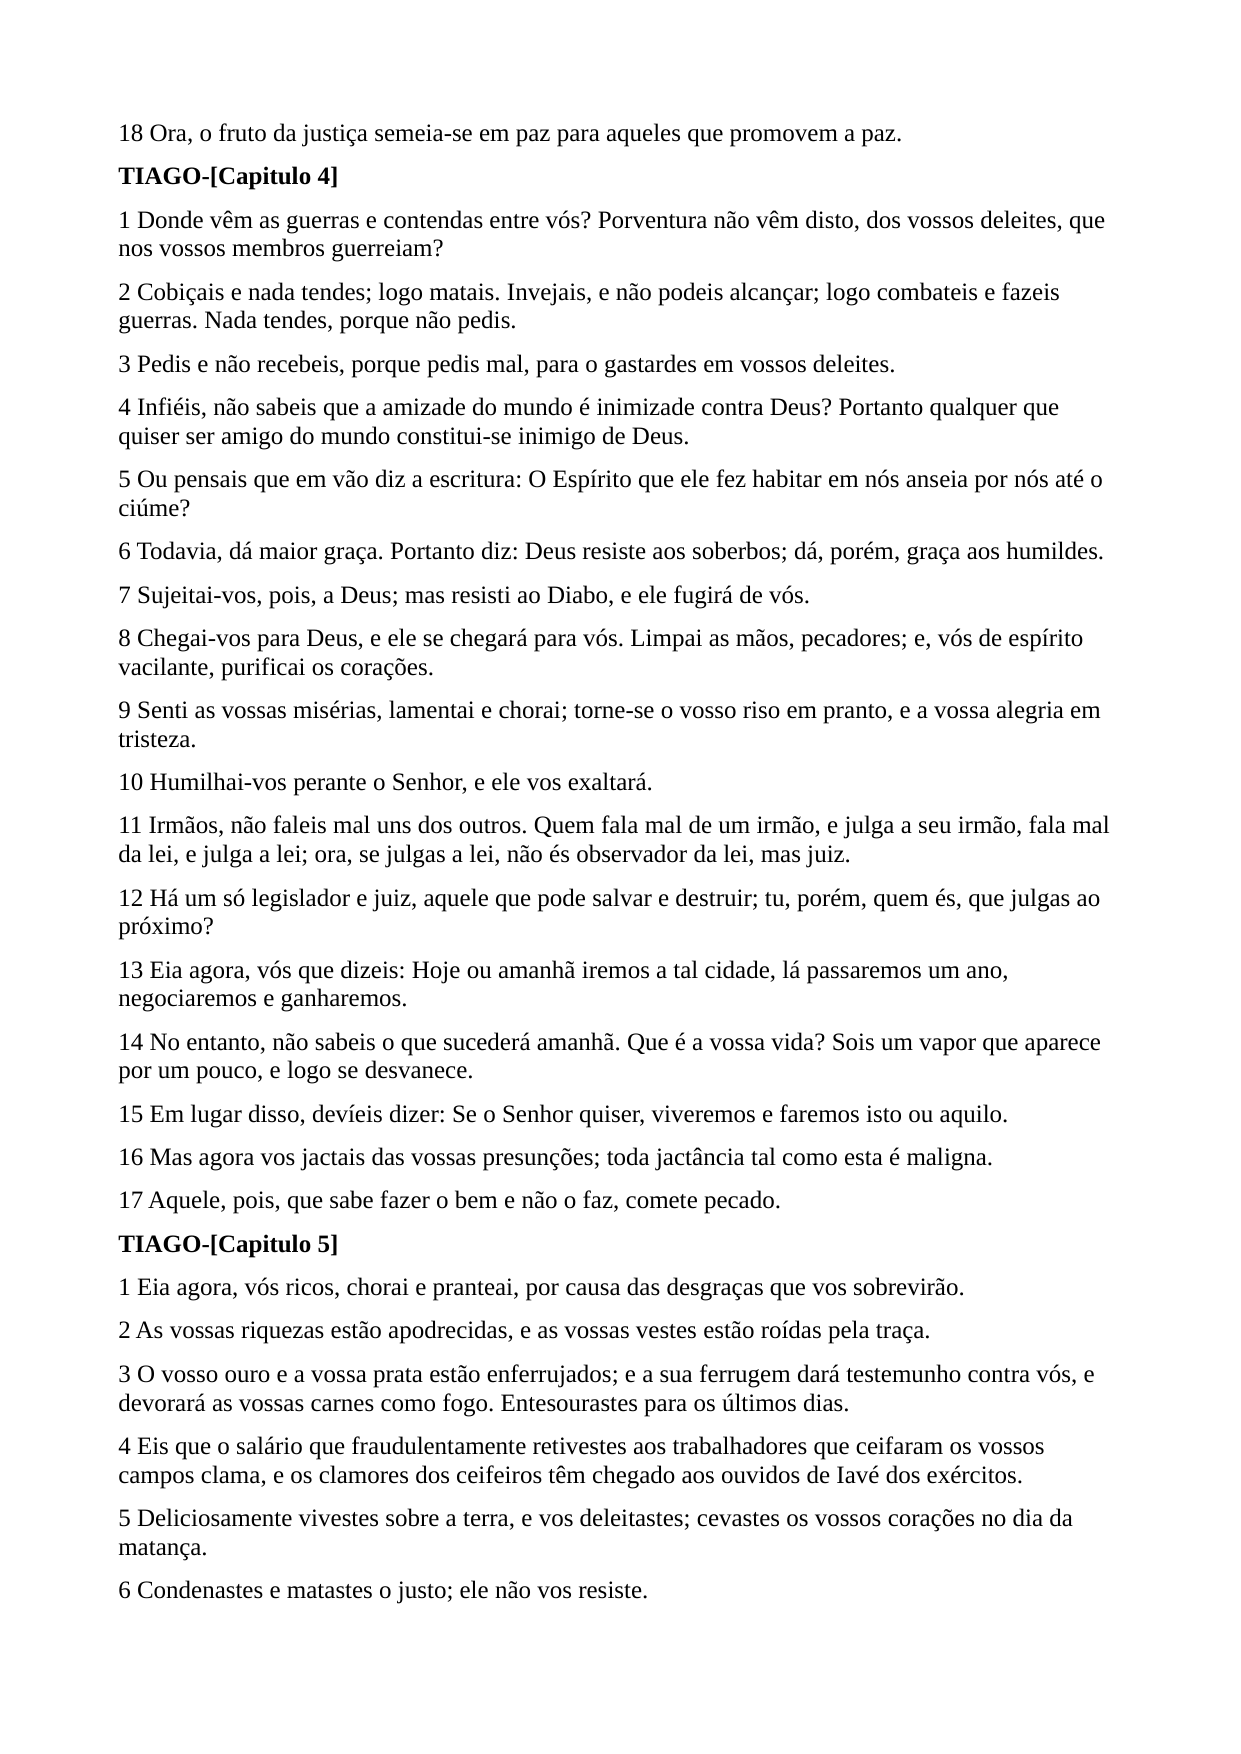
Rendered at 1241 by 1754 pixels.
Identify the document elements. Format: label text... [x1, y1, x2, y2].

text 2 As vossas riquezas estão apodrecidas, e as vossas vestes estão roídas pela traça. [118, 1316, 1122, 1344]
text 6 Condenastes e matastes o justo; ele não vos resiste. [118, 1575, 1122, 1604]
text 1 Donde vêm as guerras e contendas entre vós? Porventura não vêm disto, dos vossos deleites, que nos vossos membros guerreiam? [118, 205, 1122, 262]
text TIAGO-[Capitulo 5] [118, 1229, 1122, 1258]
text TIAGO-[Capitulo 4] [118, 161, 1122, 190]
text 3 Pedis e não recebeis, porque pedis mal, para o gastardes em vossos deleites. [118, 349, 1122, 378]
text 4 Infiéis, não sabeis que a amizade do mundo é inimizade contra Deus? Portanto qualquer que quiser ser amigo do mundo constitui-se inimigo de Deus. [118, 392, 1122, 450]
text 5 Ou pensais que em vão diz a escritura: O Espírito que ele fez habitar em nós anseia por nós até o ciúme? [118, 464, 1122, 522]
text 13 Eia agora, vós que dizeis: Hoje ou amanhã iremos a tal cidade, lá passaremos um ano, negociaremos e ganharemos. [118, 955, 1122, 1012]
text 18 Ora, o fruto da justiça semeia-se em paz para aqueles que promovem a paz. [118, 118, 1122, 147]
text 2 Cobiçais e nada tendes; logo matais. Invejais, e não podeis alcançar; logo combateis e fazeis guerras. Nada tendes, porque não pedis. [118, 277, 1122, 334]
text 10 Humilhai-vos perante o Senhor, e ele vos exaltará. [118, 767, 1122, 796]
text 9 Senti as vossas misérias, lamentai e chorai; torne-se o vosso riso em pranto, e a vossa alegria em tristeza. [118, 695, 1122, 753]
text 15 Em lugar disso, devíeis dizer: Se o Senhor quiser, viveremos e faremos isto ou aquilo. [118, 1099, 1122, 1128]
text 7 Sujeitai-vos, pois, a Deus; mas resisti ao Diabo, e ele fugirá de vós. [118, 580, 1122, 608]
text 16 Mas agora vos jactais das vossas presunções; toda jactância tal como esta é maligna. [118, 1142, 1122, 1171]
text 11 Irmãos, não faleis mal uns dos outros. Quem fala mal de um irmão, e julga a seu irmão, fala mal da lei, e julga a lei; ora, se julgas a lei, não és observador da lei, mas juiz. [118, 811, 1122, 868]
text 8 Chegai-vos para Deus, e ele se chegará para vós. Limpai as mãos, pecadores; e, vós de espírito vacilante, purificai os corações. [118, 623, 1122, 681]
text 1 Eia agora, vós ricos, chorai e pranteai, por causa das desgraças que vos sobrevirão. [118, 1272, 1122, 1301]
text 6 Todavia, dá maior graça. Portanto diz: Deus resiste aos soberbos; dá, porém, graça aos humildes. [118, 536, 1122, 565]
text 14 No entanto, não sabeis o que sucederá amanhã. Que é a vossa vida? Sois um vapor que aparece por um pouco, e logo se desvanece. [118, 1027, 1122, 1084]
text 4 Eis que o salário que fraudulentamente retivestes aos trabalhadores que ceifaram os vossos campos clama, e os clamores dos ceifeiros têm chegado aos ouvidos de Iavé dos exércitos. [118, 1431, 1122, 1488]
text 12 Há um só legislador e juiz, aquele que pode salvar e destruir; tu, porém, quem és, que julgas ao próximo? [118, 883, 1122, 940]
text 17 Aquele, pois, que sabe fazer o bem e não o faz, comete pecado. [118, 1186, 1122, 1214]
text 5 Deliciosamente vivestes sobre a terra, e vos deleitastes; cevastes os vossos corações no dia da matança. [118, 1503, 1122, 1561]
text 3 O vosso ouro e a vossa prata estão enferrujados; e a sua ferrugem dará testemunho contra vós, e devorará as vossas carnes como fogo. Entesourastes para os últimos dias. [118, 1359, 1122, 1416]
